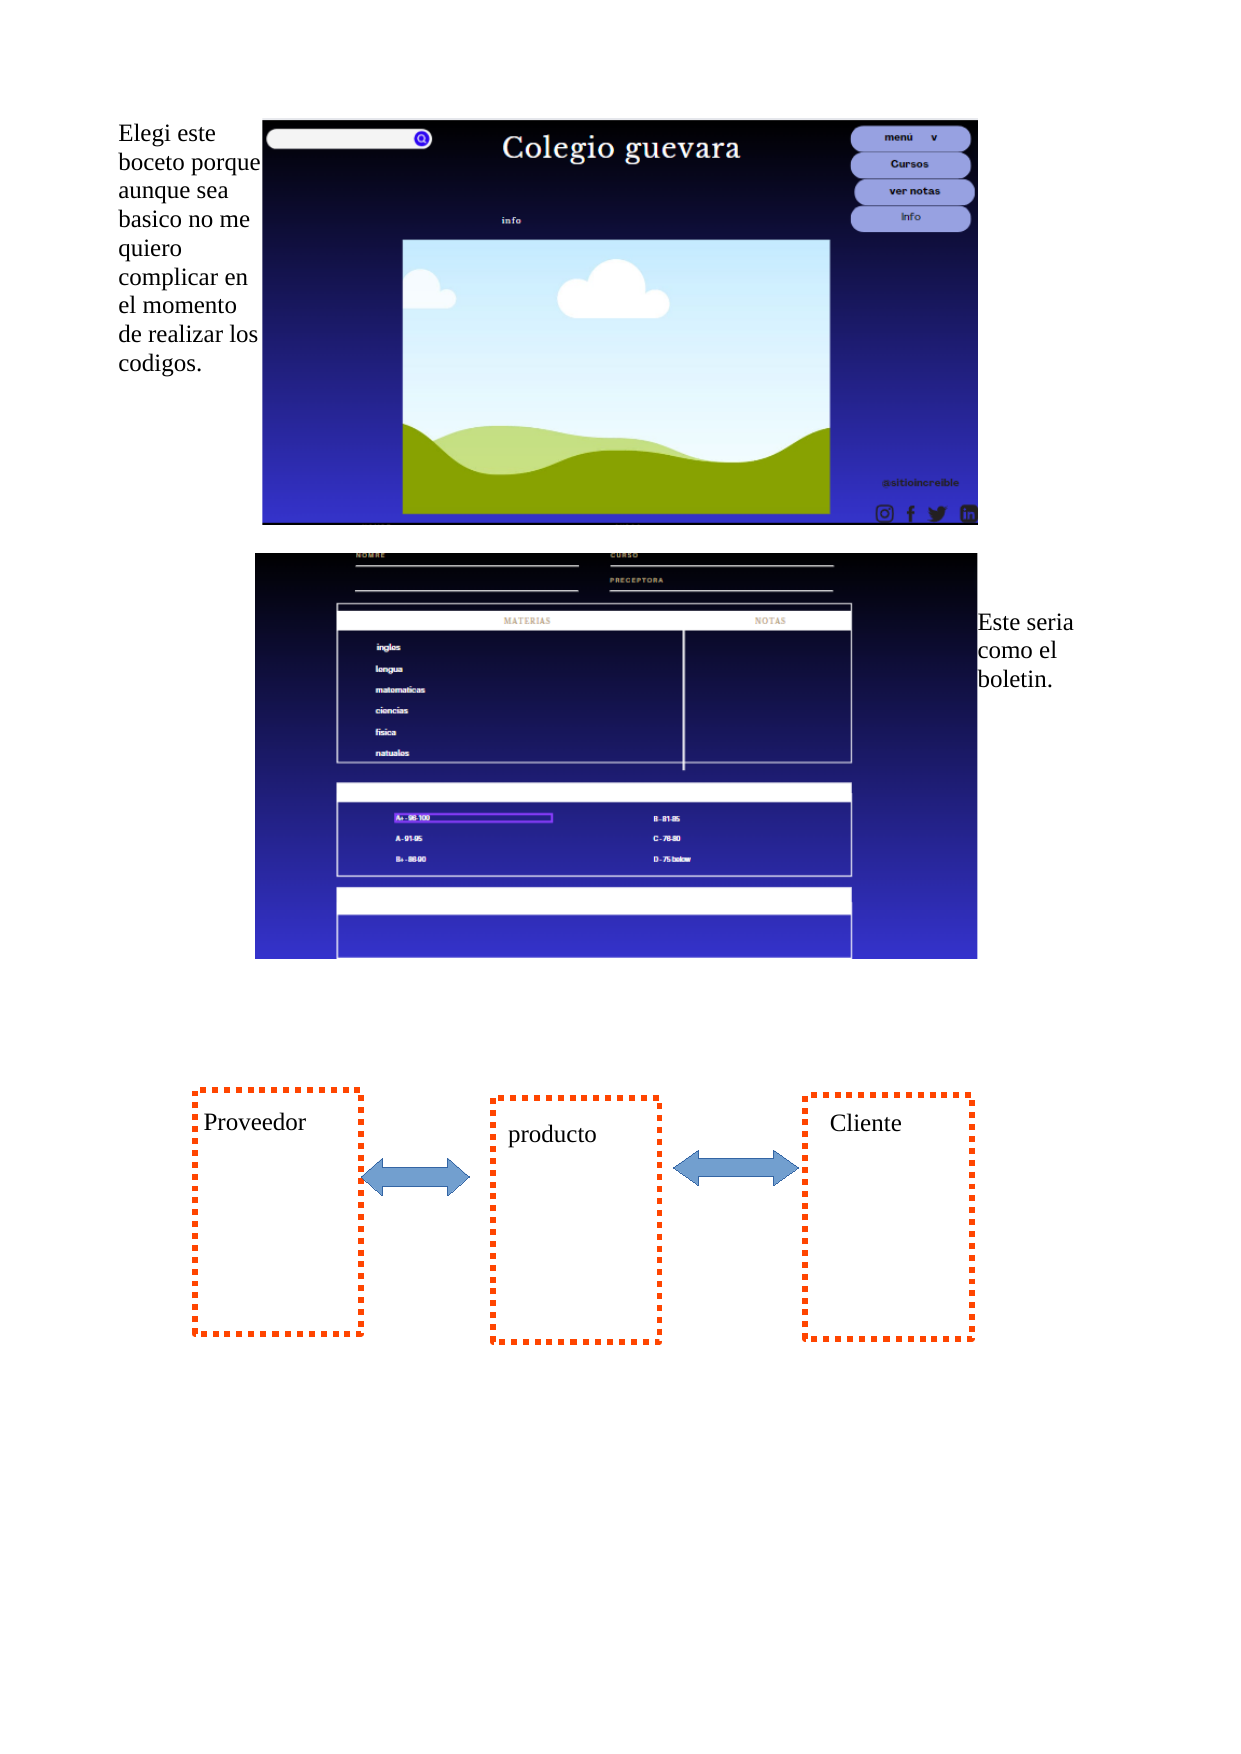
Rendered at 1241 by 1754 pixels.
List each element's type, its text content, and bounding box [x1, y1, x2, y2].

text Elegi este boceto porque aunque sea basico no me quiero complicar en el momento de realizar los codigos. [118, 118, 262, 377]
text Este seria como el boletin. [978, 607, 1122, 693]
text [978, 118, 1122, 377]
picture [255, 553, 978, 959]
picture [262, 118, 978, 525]
text [118, 607, 255, 693]
